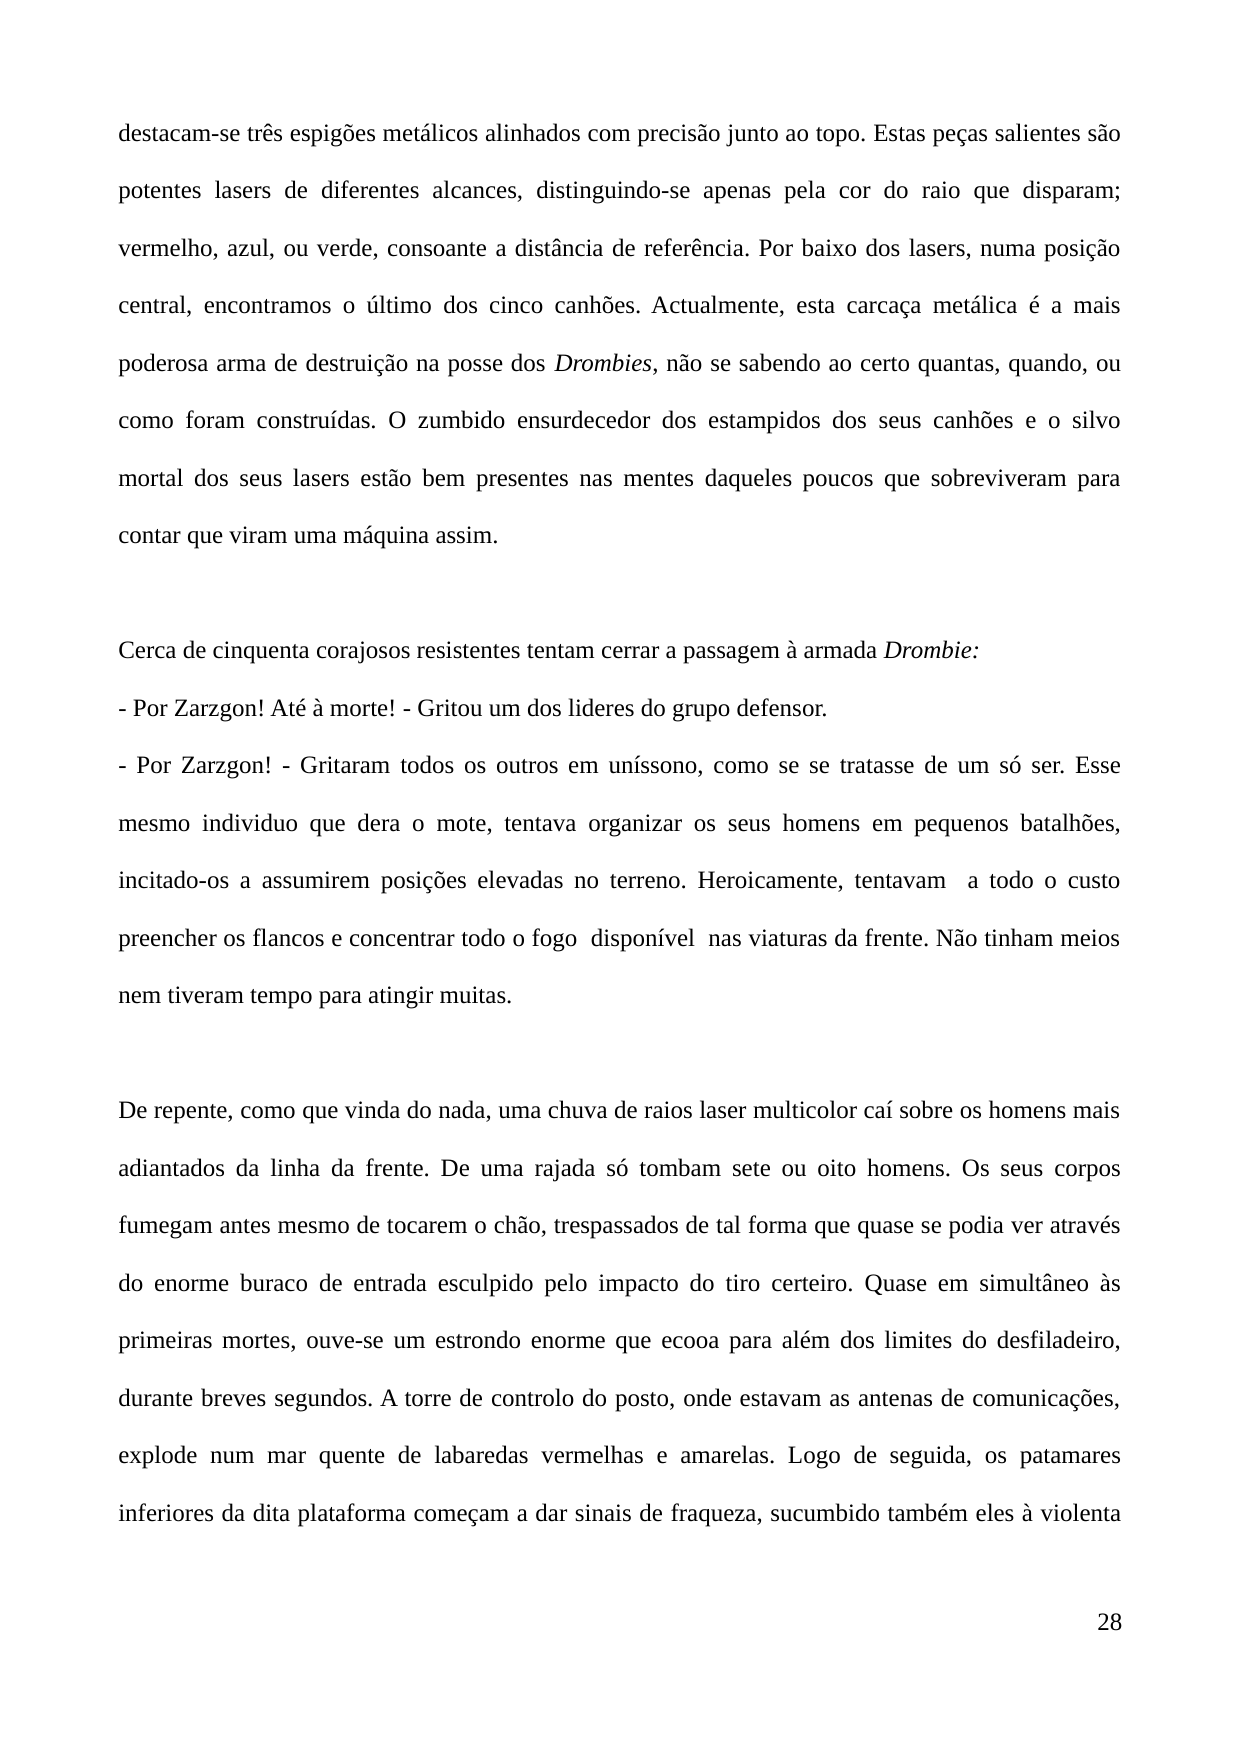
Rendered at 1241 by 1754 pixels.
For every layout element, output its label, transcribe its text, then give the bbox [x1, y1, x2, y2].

text - Por Zarzgon! Até à morte! - Gritou um dos lideres do grupo defensor. [118, 693, 1122, 722]
text De repente, como que vinda do nada, uma chuva de raios laser multicolor caí sobre os homens mais adiantados da linha da frente. De uma rajada só tombam sete ou oito homens. Os seus corpos fumegam antes mesmo de tocarem o chão, trespassados de tal forma que quase se podia ver através do enorme buraco de entrada esculpido pelo impacto do tiro certeiro. Quase em simultâneo às primeiras mortes, ouve-se um estrondo enorme que ecooa para além dos limites do desfiladeiro, durante breves segundos. A torre de controlo do posto, onde estavam as antenas de comunicações, explode num mar quente de labaredas vermelhas e amarelas. Logo de seguida, os patamares inferiores da dita plataforma começam a dar sinais de fraqueza, sucumbido também eles à violenta [118, 1096, 1122, 1527]
text Cerca de cinquenta corajosos resistentes tentam cerrar a passagem à armada Drombie: [118, 636, 1122, 664]
text - Por Zarzgon! - Gritaram todos os outros em uníssono, como se se tratasse de um só ser. Esse mesmo individuo que dera o mote, tentava organizar os seus homens em pequenos batalhões, incitado-os a assumirem posições elevadas no terreno. Heroicamente, tentavam a todo o custo preencher os flancos e concentrar todo o fogo disponível nas viaturas da frente. Não tinham meios nem tiveram tempo para atingir muitas. [118, 751, 1122, 1009]
text destacam-se três espigões metálicos alinhados com precisão junto ao topo. Estas peças salientes são potentes lasers de diferentes alcances, distinguindo-se apenas pela cor do raio que disparam; vermelho, azul, ou verde, consoante a distância de referência. Por baixo dos lasers, numa posição central, encontramos o último dos cinco canhões. Actualmente, esta carcaça metálica é a mais poderosa arma de destruição na posse dos Drombies, não se sabendo ao certo quantas, quando, ou como foram construídas. O zumbido ensurdecedor dos estampidos dos seus canhões e o silvo mortal dos seus lasers estão bem presentes nas mentes daqueles poucos que sobreviveram para contar que viram uma máquina assim. [118, 118, 1122, 549]
